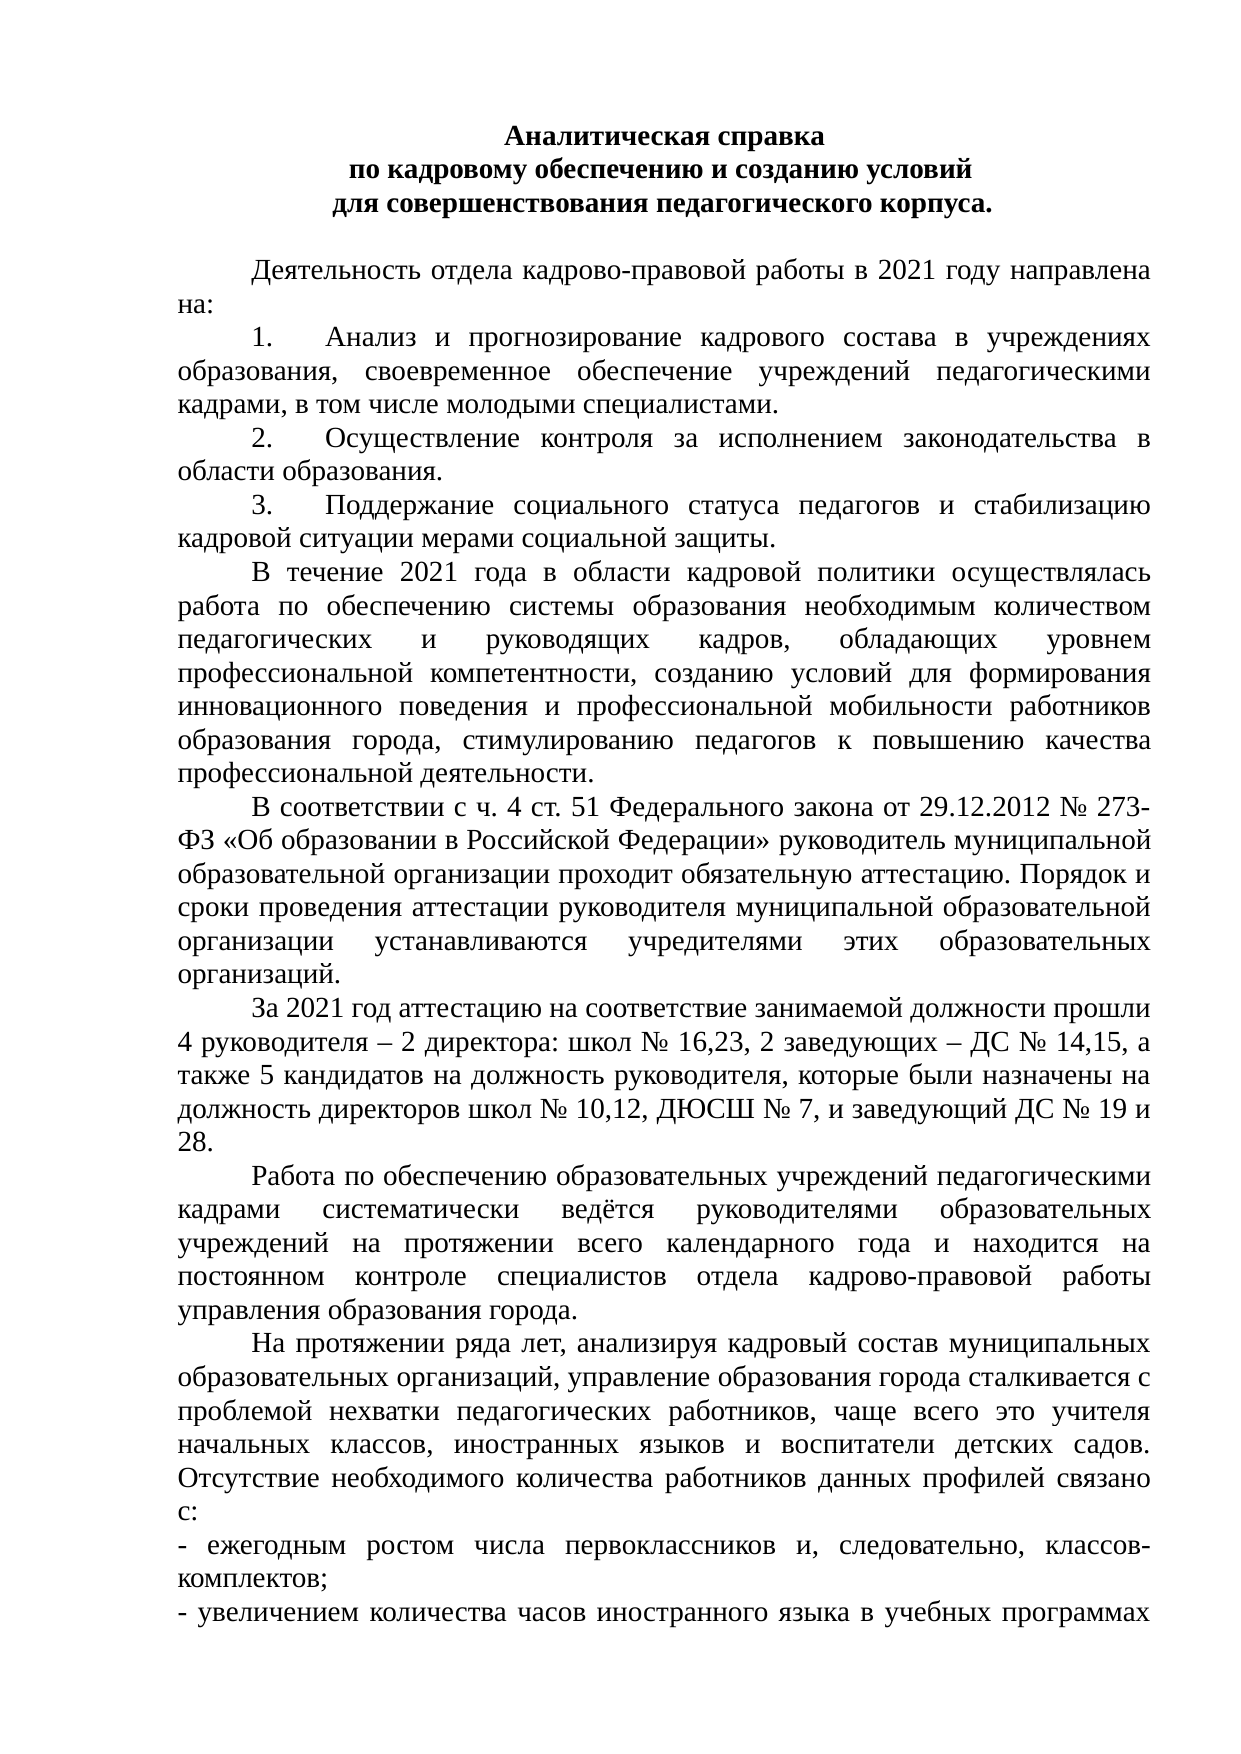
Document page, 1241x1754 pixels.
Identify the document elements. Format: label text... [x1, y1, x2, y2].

list Осуществление контроля за исполнением законодательства в области образования. [177, 420, 1152, 487]
text по кадровому обеспечению и созданию условий [177, 152, 1152, 185]
text В течение 2021 года в области кадровой политики осуществлялась работа по обеспечению системы образования необходимым количеством педагогических и руководящих кадров, обладающих уровнем профессиональной компетентности, созданию условий для формирования инновационного поведения и профессиональной мобильности работников образования города, стимулированию педагогов к повышению качества профессиональной деятельности. [177, 554, 1152, 789]
text - увеличением количества часов иностранного языка в учебных программах [177, 1594, 1152, 1627]
text - ежегодным ростом числа первоклассников и, следовательно, классов-комплектов; [177, 1527, 1152, 1594]
list Анализ и прогнозирование кадрового состава в учреждениях образования, своевременное обеспечение учреждений педагогическими кадрами, в том числе молодыми специалистами. [177, 319, 1152, 420]
text В соответствии с ч. 4 ст. 51 Федерального закона от 29.12.2012 № 273-ФЗ «Об образовании в Российской Федерации» руководитель муниципальной образовательной организации проходит обязательную аттестацию. Порядок и сроки проведения аттестации руководителя муниципальной образовательной организации устанавливаются учредителями этих образовательных организаций. [177, 789, 1152, 990]
text За 2021 год аттестацию на соответствие занимаемой должности прошли 4 руководителя – 2 директора: школ № 16,23, 2 заведующих – ДС № 14,15, а также 5 кандидатов на должность руководителя, которые были назначены на должность директоров школ № 10,12, ДЮСШ № 7, и заведующий ДС № 19 и 28. [177, 990, 1152, 1158]
text На протяжении ряда лет, анализируя кадровый состав муниципальных образовательных организаций, управление образования города сталкивается с проблемой нехватки педагогических работников, чаще всего это учителя начальных классов, иностранных языков и воспитатели детских садов. Отсутствие необходимого количества работников данных профилей связано с: [177, 1326, 1152, 1527]
text Работа по обеспечению образовательных учреждений педагогическими кадрами систематически ведётся руководителями образовательных учреждений на протяжении всего календарного года и находится на постоянном контроле специалистов отдела кадрово-правовой работы управления образования города. [177, 1158, 1152, 1326]
text Аналитическая справка [177, 118, 1152, 152]
text Деятельность отдела кадрово-правовой работы в 2021 году направлена на: [177, 252, 1152, 319]
list Поддержание социального статуса педагогов и стабилизацию кадровой ситуации мерами социальной защиты. [177, 487, 1152, 554]
text для совершенствования педагогического корпуса. [177, 185, 1152, 219]
